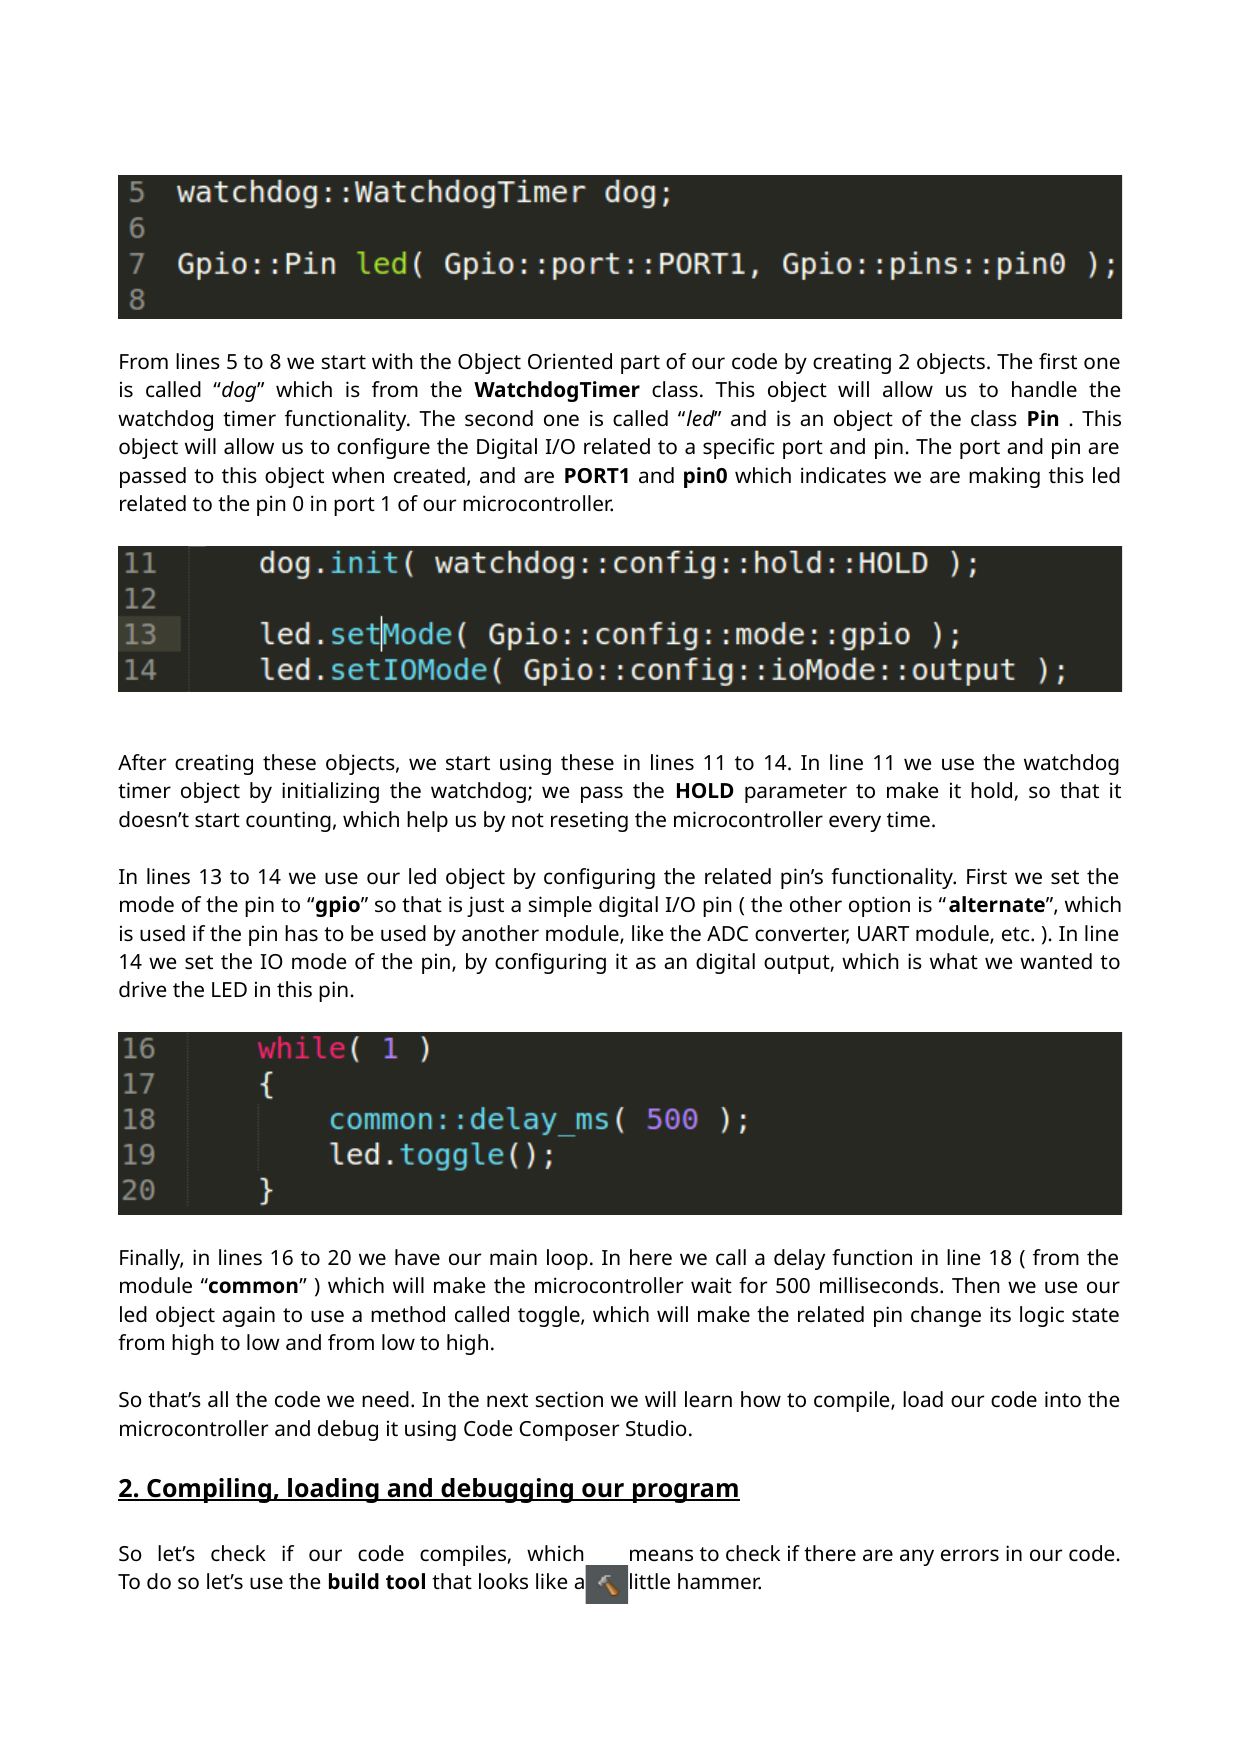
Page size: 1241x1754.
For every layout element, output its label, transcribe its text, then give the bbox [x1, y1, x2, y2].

picture [118, 546, 1123, 692]
picture [585, 1565, 629, 1604]
picture [118, 175, 1123, 319]
text 2. Compiling, loading and debugging our program [118, 1471, 1122, 1505]
text So that’s all the code we need. In the next section we will learn how to compile, load our code into the microcontroller and debug it using Code Composer Studio. [118, 1385, 1122, 1442]
text From lines 5 to 8 we start with the Object Oriented part of our code by creating 2 objects. The first one is called “dog” which is from the WatchdogTimer class. This object will allow us to handle the watchdog timer functionality. The second one is called “led” and is an object of the class Pin . This object will allow us to configure the Digital I/O related to a specific port and pin. The port and pin are passed to this object when created, and are PORT1 and pin0 which indicates we are making this led related to the pin 0 in port 1 of our microcontroller. [118, 347, 1122, 518]
text After creating these objects, we start using these in lines 11 to 14. In line 11 we use the watchdog timer object by initializing the watchdog; we pass the HOLD parameter to make it hold, so that it doesn’t start counting, which help us by not reseting the microcontroller every time. [118, 748, 1122, 833]
text So let’s check if our code compiles, which means to check if there are any errors in our code. To do so let’s use the build tool that looks like a little hammer. [118, 1539, 1122, 1596]
picture [118, 1032, 1123, 1215]
text In lines 13 to 14 we use our led object by configuring the related pin’s functionality. First we set the mode of the pin to “gpio” so that is just a simple digital I/O pin ( the other option is “alternate”, which is used if the pin has to be used by another module, like the ADC converter, UART module, etc. ). In line 14 we set the IO mode of the pin, by configuring it as an digital output, which is what we wanted to drive the LED in this pin. [118, 862, 1122, 1004]
text Finally, in lines 16 to 20 we have our main loop. In here we call a delay function in line 18 ( from the module “common” ) which will make the microcontroller wait for 500 milliseconds. Then we use our led object again to use a method called toggle, which will make the related pin change its logic state from high to low and from low to high. [118, 1243, 1122, 1357]
